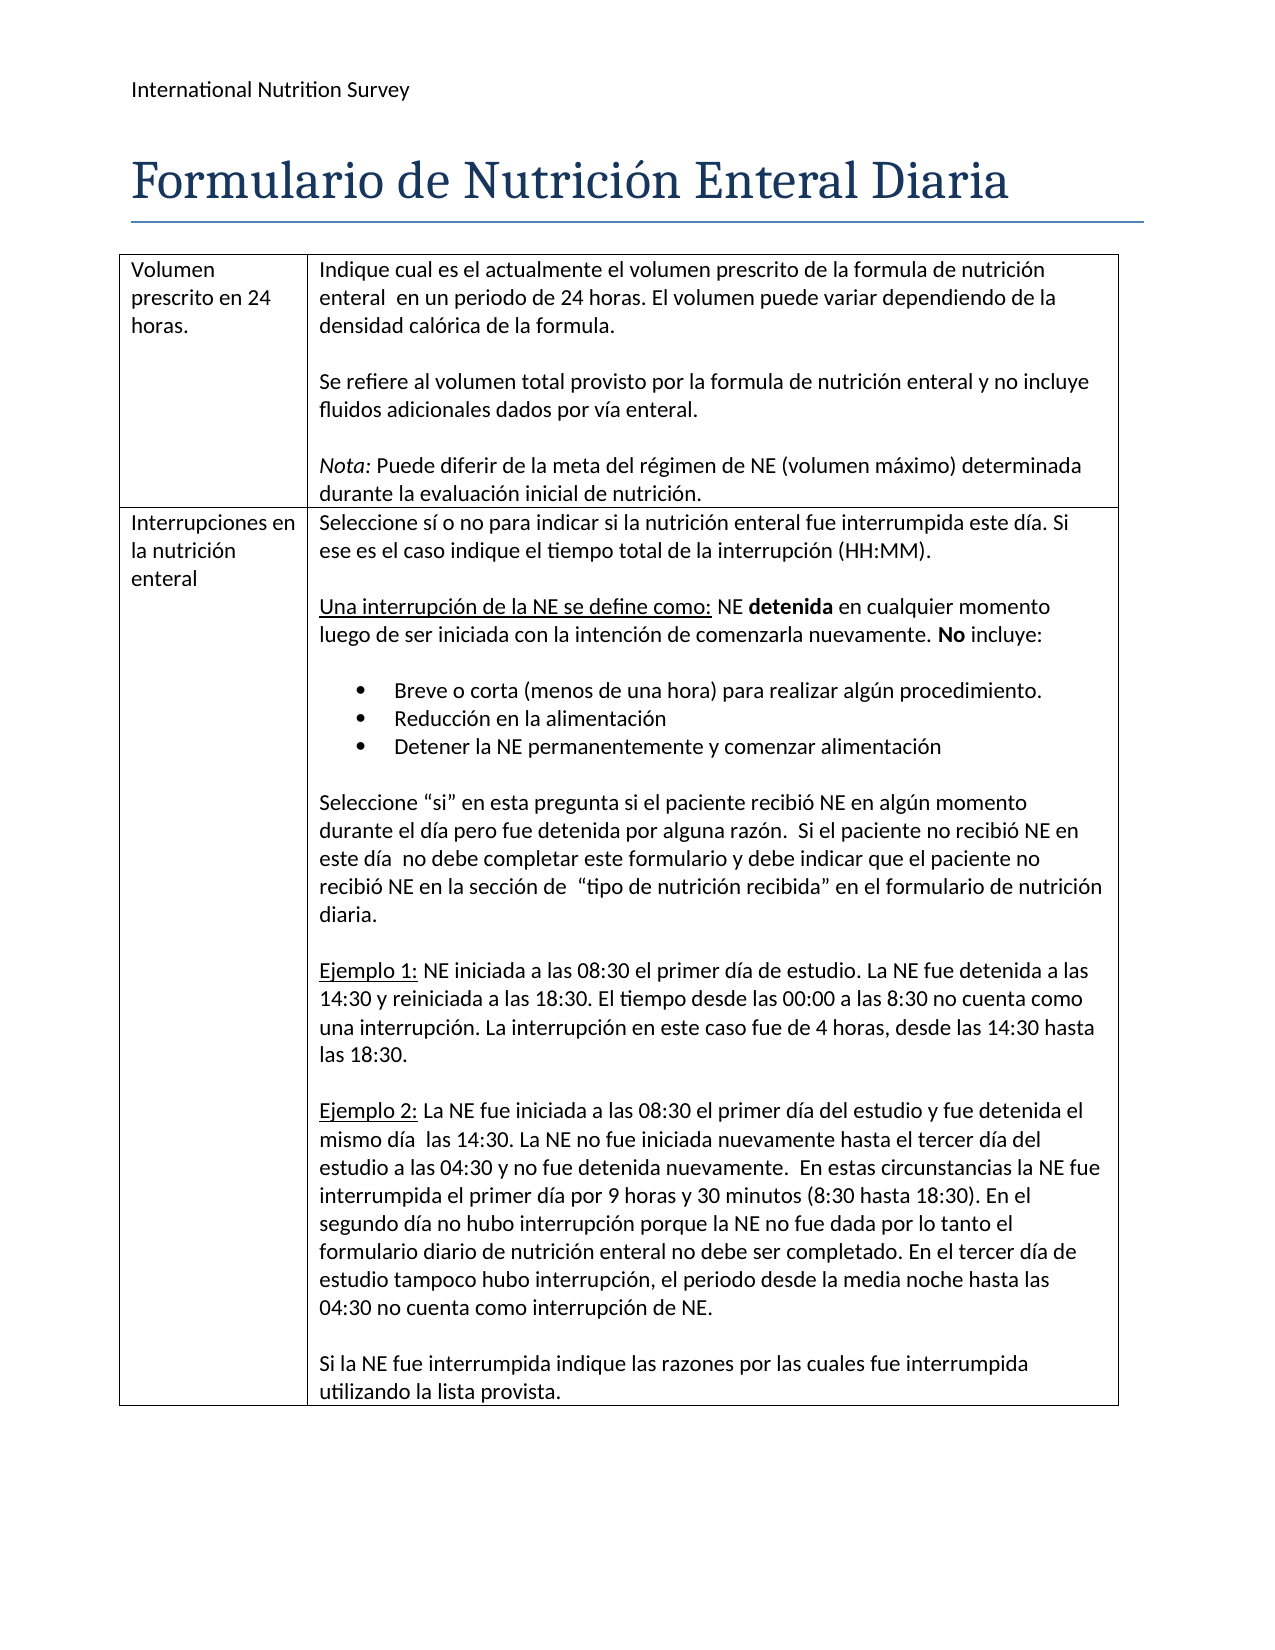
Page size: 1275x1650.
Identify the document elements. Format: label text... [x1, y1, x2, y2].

table_header Volumen prescrito en 24 horas. [120, 255, 307, 507]
table_header Indique cual es el actualmente el volumen prescrito de la formula de nutrición enteral en un periodo de 24 horas. El volumen puede variar dependiendo de la densidad calórica de la formula. Se refiere al volumen total provisto por la formula de nutrición enteral y no incluye fluidos adicionales dados por vía enteral. Nota: Puede diferir de la meta del régimen de NE (volumen máximo) determinada durante la evaluación inicial de nutrición. [308, 255, 1118, 507]
table_cell Seleccione sí o no para indicar si la nutrición enteral fue interrumpida este día. Si ese es el caso indique el tiempo total de la interrupción (HH:MM). Una interrupción de la NE se define como: NE detenida en cualquier momento luego de ser iniciada con la intención de comenzarla nuevamente. No incluye: Breve o corta (menos de una hora) para realizar algún procedimiento. Reducción en la alimentación Detener la NE permanentemente y comenzar alimentación Seleccione “si” en esta pregunta si el paciente recibió NE en algún momento durante el día pero fue detenida por alguna razón. Si el paciente no recibió NE en este día no debe completar este formulario y debe indicar que el paciente no recibió NE en la sección de “tipo de nutrición recibida” en el formulario de nutrición diaria. Ejemplo 1: NE iniciada a las 08:30 el primer día de estudio. La NE fue detenida a las 14:30 y reiniciada a las 18:30. El tiempo desde las 00:00 a las 8:30 no cuenta como una interrupción. La interrupción en este caso fue de 4 horas, desde las 14:30 hasta las 18:30. Ejemplo 2: La NE fue iniciada a las 08:30 el primer día del estudio y fue detenida el mismo día las 14:30. La NE no fue iniciada nuevamente hasta el tercer día del estudio a las 04:30 y no fue detenida nuevamente. En estas circunstancias la NE fue interrumpida el primer día por 9 horas y 30 minutos (8:30 hasta 18:30). En el segundo día no hubo interrupción porque la NE no fue dada por lo tanto el formulario diario de nutrición enteral no debe ser completado. En el tercer día de estudio tampoco hubo interrupción, el periodo desde la media noche hasta las 04:30 no cuenta como interrupción de NE. Si la NE fue interrumpida indique las razones por las cuales fue interrumpida utilizando la lista provista. [308, 508, 1118, 1405]
table_cell Interrupciones en la nutrición enteral [120, 508, 307, 1405]
subtitle Formulario de Nutrición Enteral Diaria [131, 150, 1144, 221]
